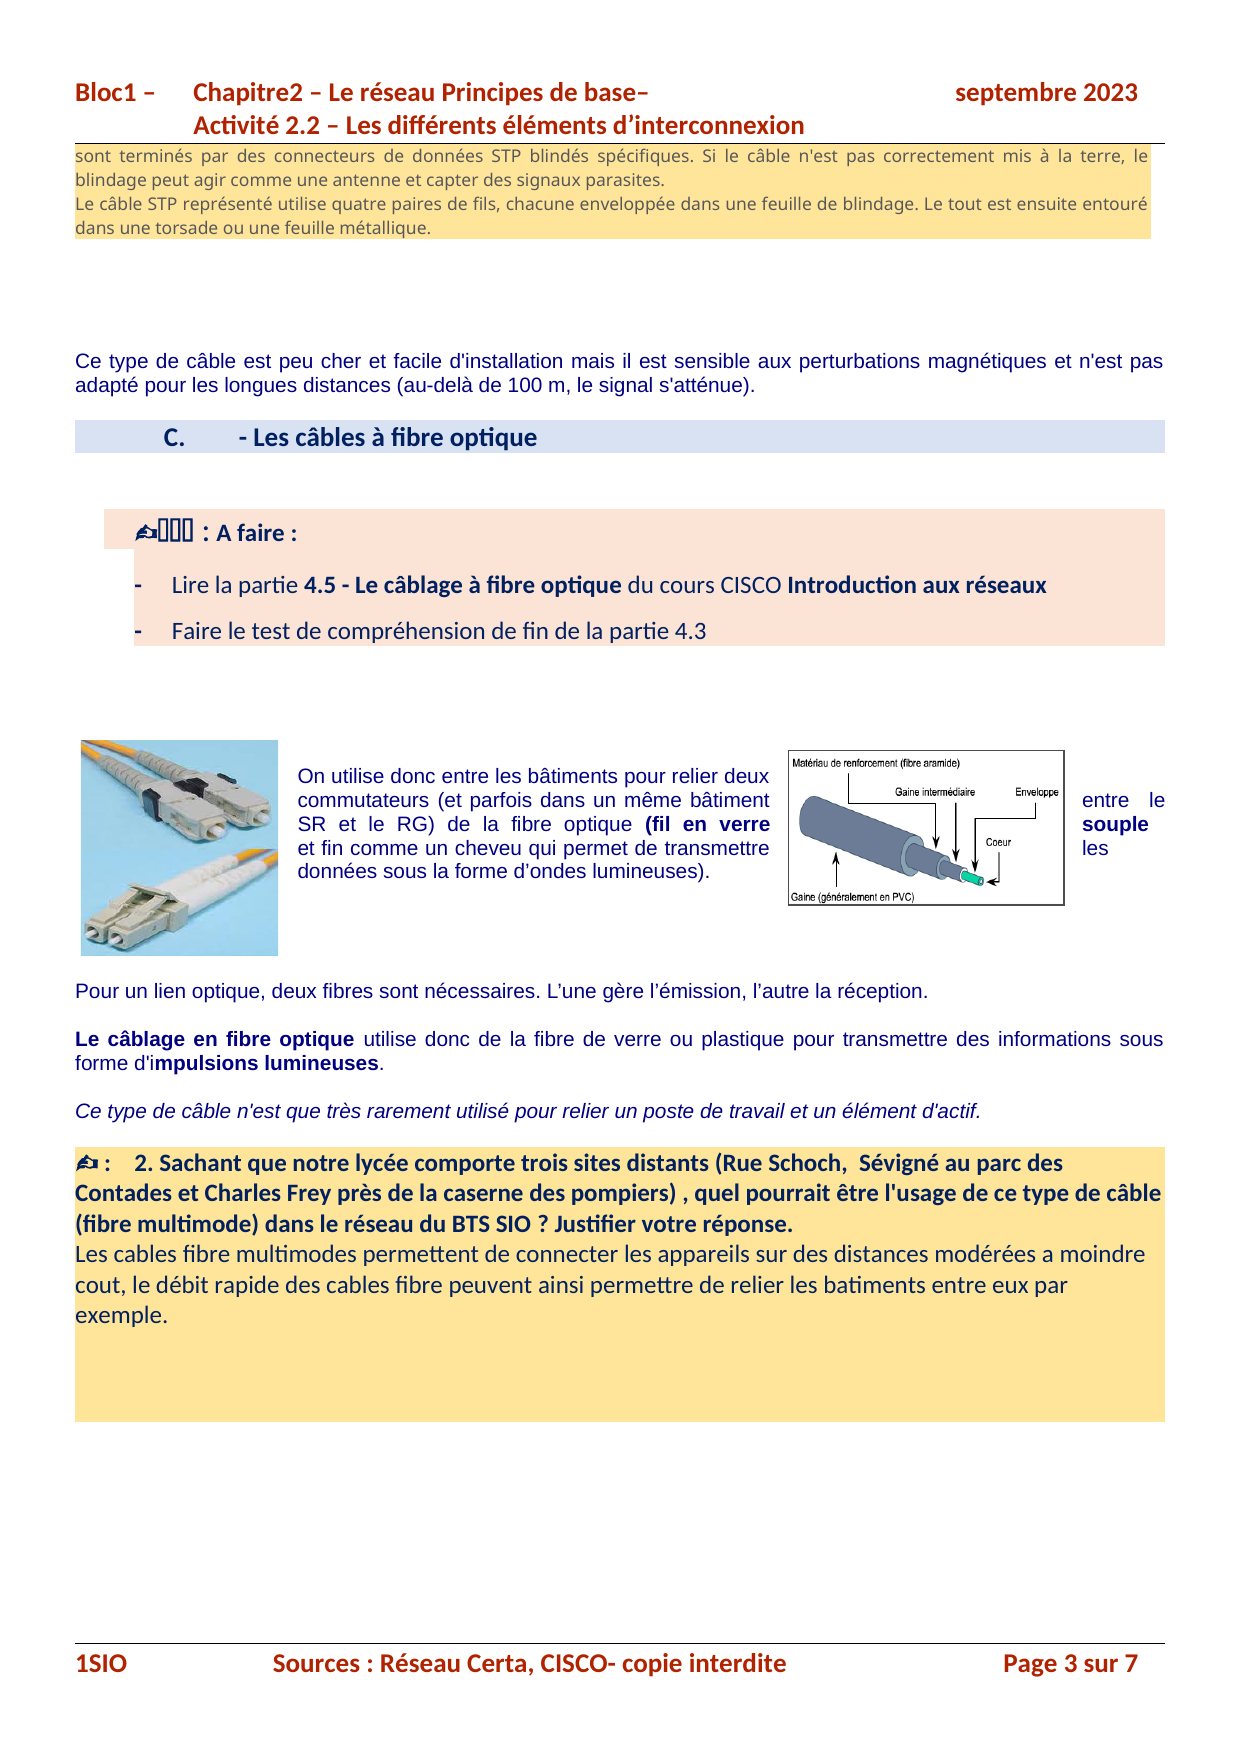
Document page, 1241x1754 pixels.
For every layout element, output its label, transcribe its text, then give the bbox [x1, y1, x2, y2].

text Ce type de câble est peu cher et facile d'installation mais il est sensible aux perturbations magnétiques et n'est pas adapté pour les longues distances (au-delà de 100 m, le signal s'atténue). [75, 348, 1165, 396]
subtitle - Les câbles à fibre optique [75, 420, 1165, 453]
picture [80, 740, 279, 956]
text Ce type de câble n'est que très rarement utilisé pour relier un poste de travail et un élément d'actif. [75, 1099, 1165, 1123]
text  : A faire : [104, 509, 1165, 549]
text Les cables fibre multimodes permettent de connecter les appareils sur des distances modérées a moindre cout, le débit rapide des cables fibre peuvent ainsi permettre de relier les batiments entre eux par exemple. [75, 1238, 1165, 1330]
list Lire la partie 4.5 - Le câblage à fibre optique du cours CISCO Introduction aux réseaux [134, 570, 1165, 600]
text Le câblage en fibre optique utilise donc de la fibre de verre ou plastique pour transmettre des informations sous forme d'impulsions lumineuses. [75, 1027, 1165, 1075]
text Le câble STP représenté utilise quatre paires de fils, chacune enveloppée dans une feuille de blindage. Le tout est ensuite entouré dans une torsade ou une feuille métallique. [75, 192, 1151, 239]
text Pour un lien optique, deux fibres sont nécessaires. L’une gère l’émission, l’autre la réception. [75, 979, 1165, 1003]
text sont terminés par des connecteurs de données STP blindés spécifiques. Si le câble n'est pas correctement mis à la terre, le blindage peut agir comme une antenne et capter des signaux parasites. [75, 144, 1151, 192]
text  : 2. Sachant que notre lycée comporte trois sites distants (Rue Schoch, Sévigné au parc des Contades et Charles Frey près de la caserne des pompiers) , quel pourrait être l'usage de ce type de câble (fibre multimode) dans le réseau du BTS SIO ? Justifier votre réponse. [75, 1147, 1165, 1238]
list Faire le test de compréhension de fin de la partie 4.3 [134, 615, 1165, 646]
picture [789, 751, 1063, 904]
text On utilise donc entre les bâtiments pour relier deux commutateurs (et parfois dans un même bâtiment entre le SR et le RG) de la fibre optique (fil en verre souple et fin comme un cheveu qui permet de transmettre les données sous la forme d’ondes lumineuses). [1065, 763, 1165, 883]
text On utilise donc entre les bâtiments pour relier deux commutateurs (et parfois dans un même bâtiment entre le SR et le RG) de la fibre optique (fil en verre souple et fin comme un cheveu qui permet de transmettre les données sous la forme d’ondes lumineuses). [279, 763, 788, 883]
